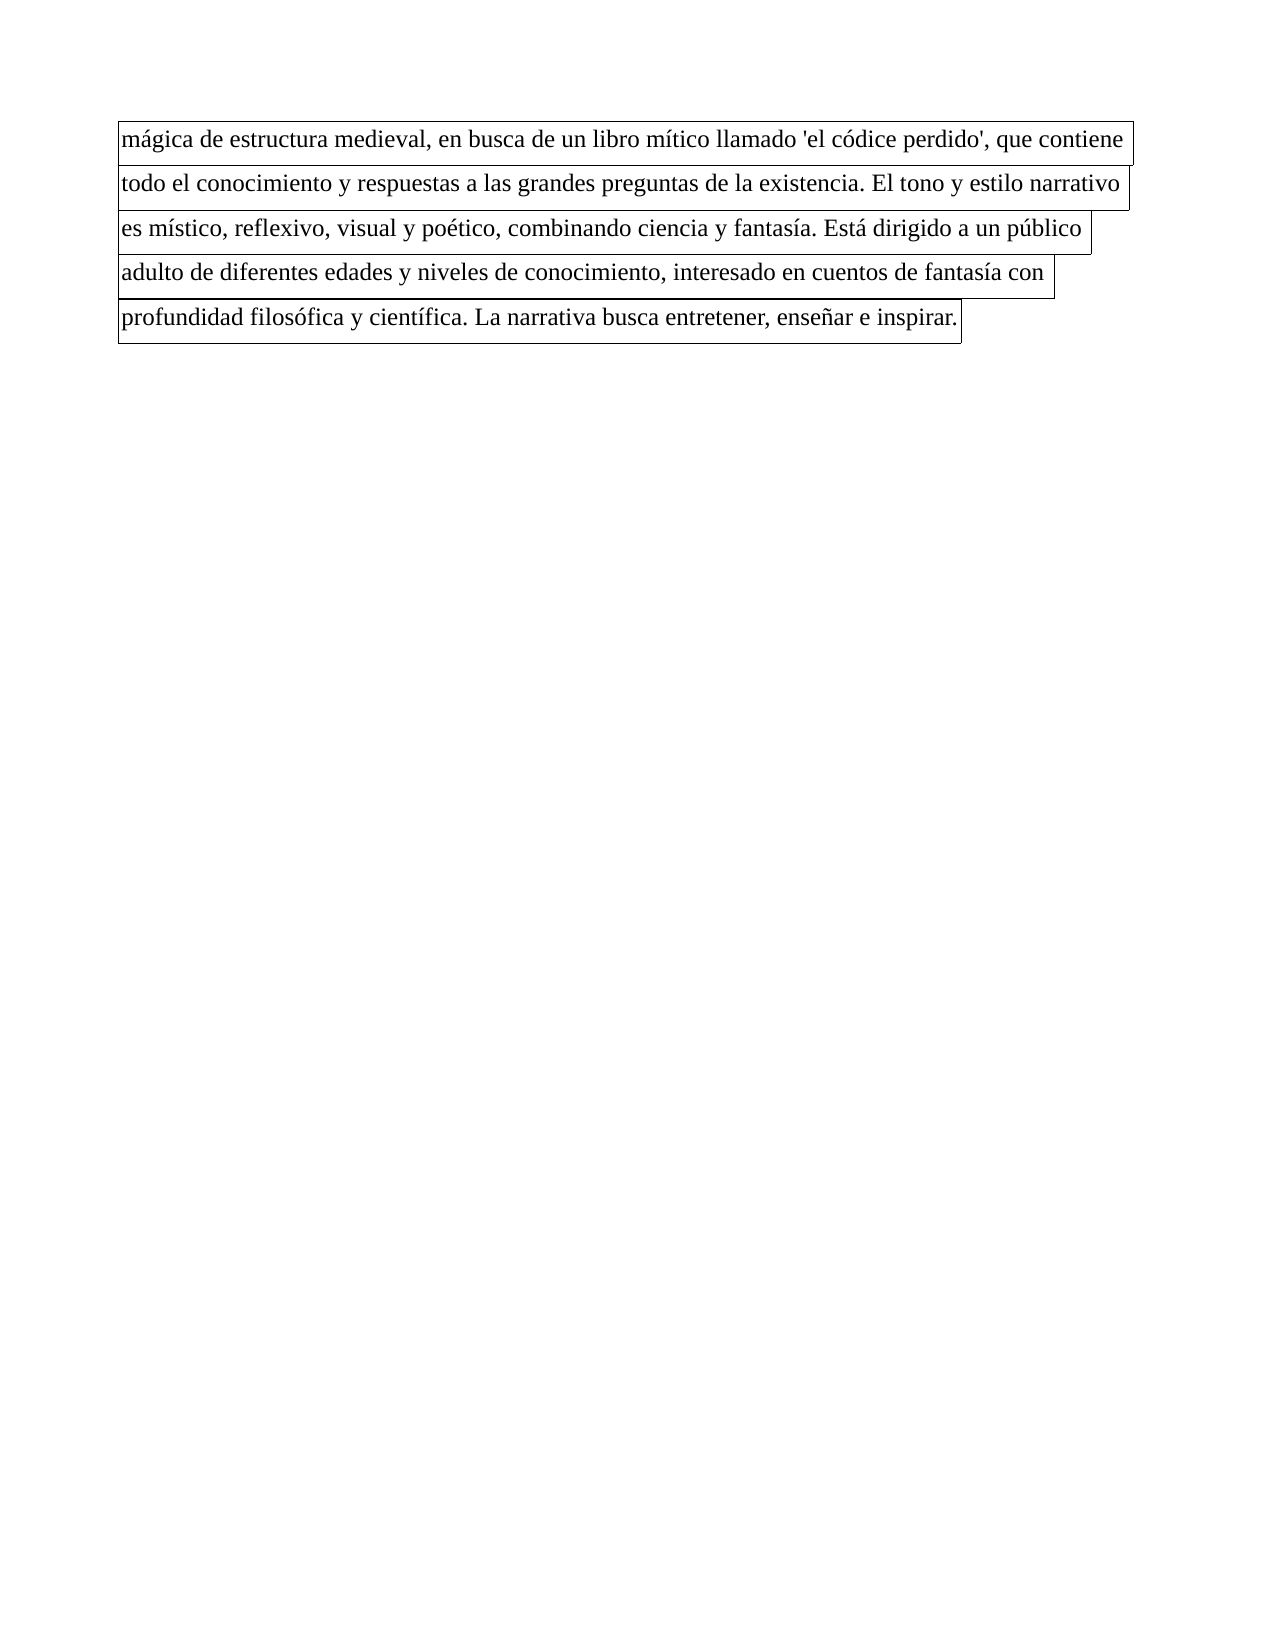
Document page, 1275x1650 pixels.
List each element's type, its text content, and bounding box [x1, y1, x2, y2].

table_cell mágica de estructura medieval, en busca de un libro mítico llamado 'el códice perdido', que contiene todo el conocimiento y respuestas a las grandes preguntas de la existencia. El tono y estilo narrativo es místico, reflexivo, visual y poético, combinando ciencia y fantasía. Está dirigido a un público adulto de diferentes edades y niveles de conocimiento, interesado en cuentos de fantasía con profundidad filosófica y científica. La narrativa busca entretener, enseñar e inspirar. [118, 118, 1141, 346]
table_cell [1141, 118, 1157, 346]
